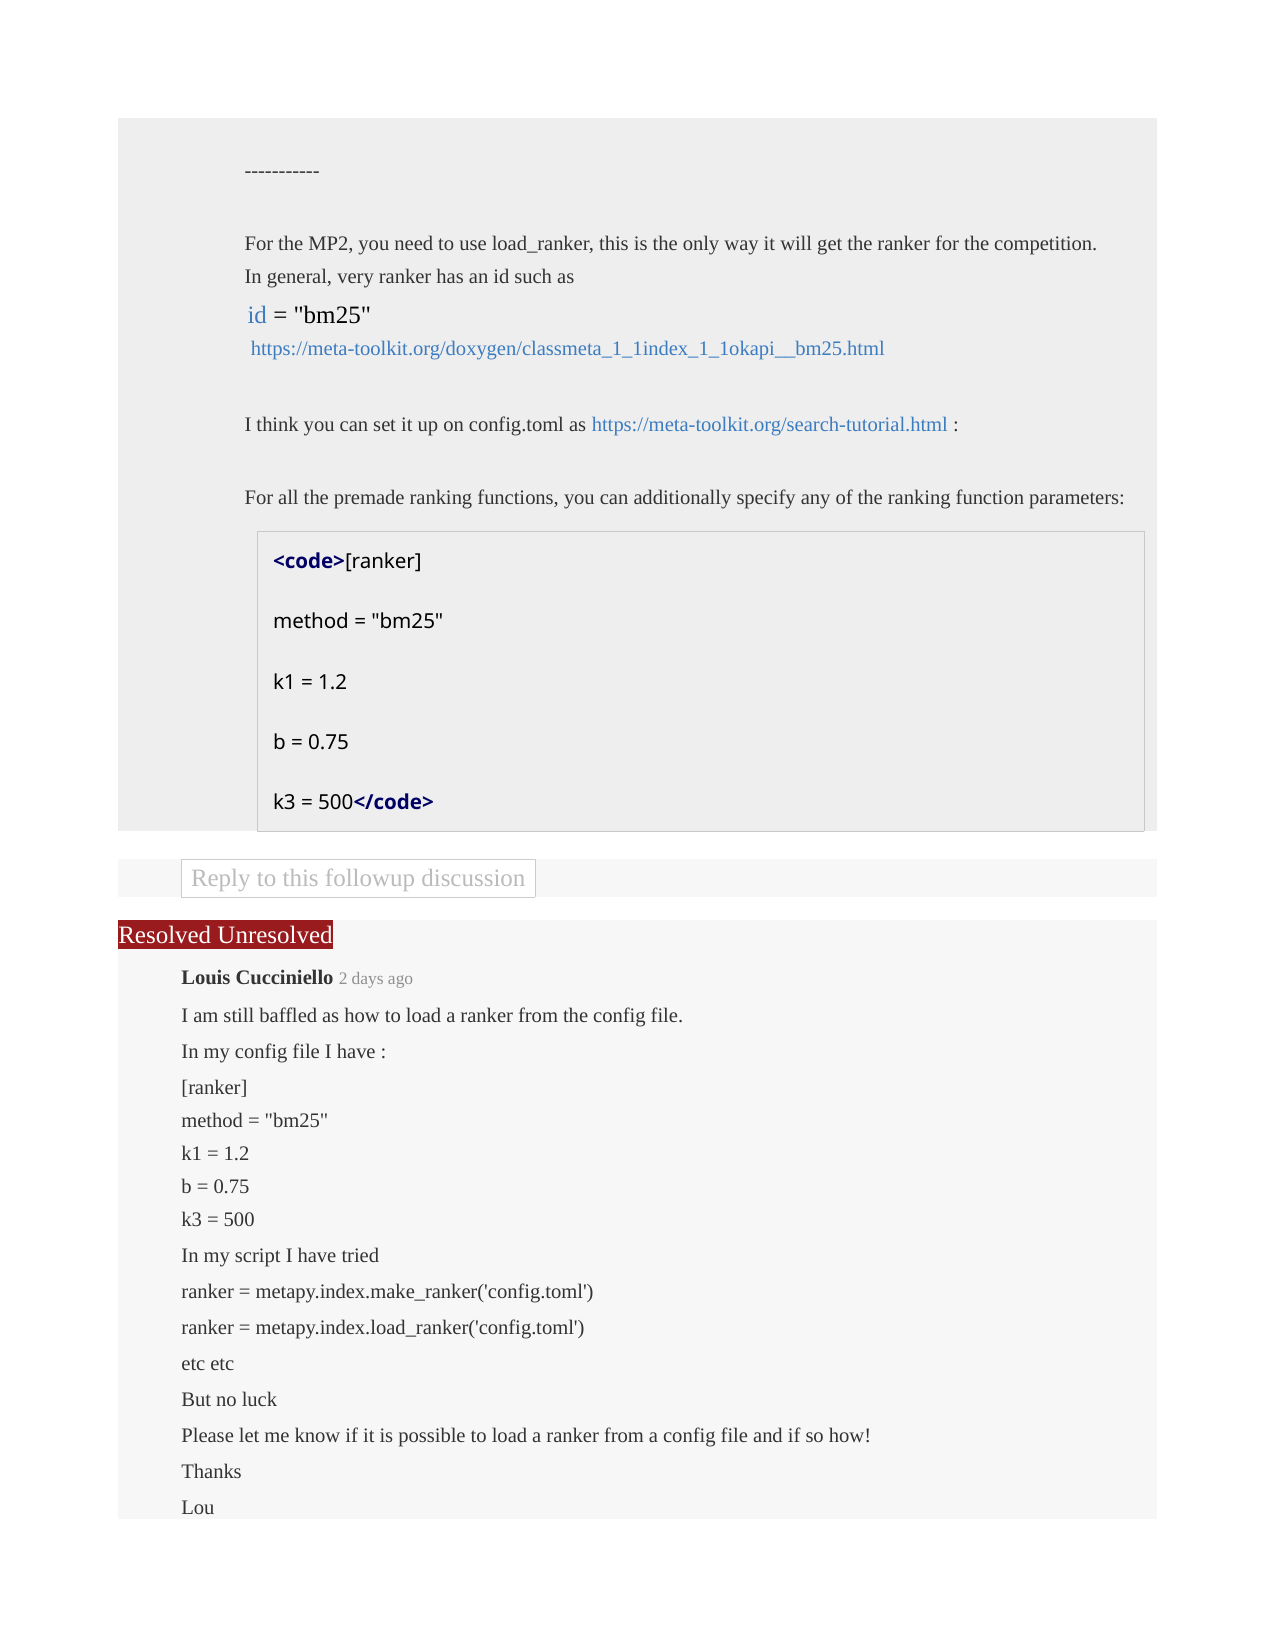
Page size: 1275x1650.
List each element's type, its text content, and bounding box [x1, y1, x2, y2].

text Thanks [181, 1459, 1157, 1483]
text Lou [181, 1496, 1157, 1519]
text Resolved Unresolved [118, 920, 1157, 949]
text b = 0.75 [258, 711, 1144, 755]
text I think you can set it up on config.toml as https://meta-toolkit.org/search-tutorial.html : [244, 412, 1157, 436]
text In my config file I have : [181, 1039, 1157, 1063]
text In general, very ranker has an id such as [244, 264, 1157, 288]
table_header id = "bm25" [244, 297, 386, 332]
text etc etc [181, 1351, 1157, 1375]
text k1 = 1.2 [258, 651, 1144, 695]
text Louis Cucciniello 2 days ago [181, 965, 1157, 988]
text I am still baffled as how to load a ranker from the config file. [181, 1003, 1157, 1027]
text https://meta-toolkit.org/doxygen/classmeta_1_1index_1_1okapi__bm25.html [244, 332, 1157, 361]
text For the MP2, you need to use load_ranker, this is the only way it will get the ranker for the competition. [244, 231, 1157, 255]
text ----------- [244, 158, 1157, 182]
text <code>[ranker] [258, 532, 1144, 575]
text method = "bm25" [258, 591, 1144, 635]
text Please let me know if it is possible to load a ranker from a config file and if so how! [181, 1423, 1157, 1447]
text For all the premade ranking functions, you can additionally specify any of the ranking function parameters: [244, 485, 1157, 509]
text k3 = 500</code> [258, 771, 1144, 831]
text ranker = metapy.index.make_ranker('config.toml') [181, 1279, 1157, 1303]
text [ranker] method = "bm25" k1 = 1.2 b = 0.75 k3 = 500 [181, 1076, 1157, 1231]
text In my script I have tried [181, 1243, 1157, 1267]
text Reply to this followup discussion [182, 860, 535, 897]
text But no luck [181, 1387, 1157, 1411]
text ranker = metapy.index.load_ranker('config.toml') [181, 1315, 1157, 1339]
text [536, 859, 1157, 897]
